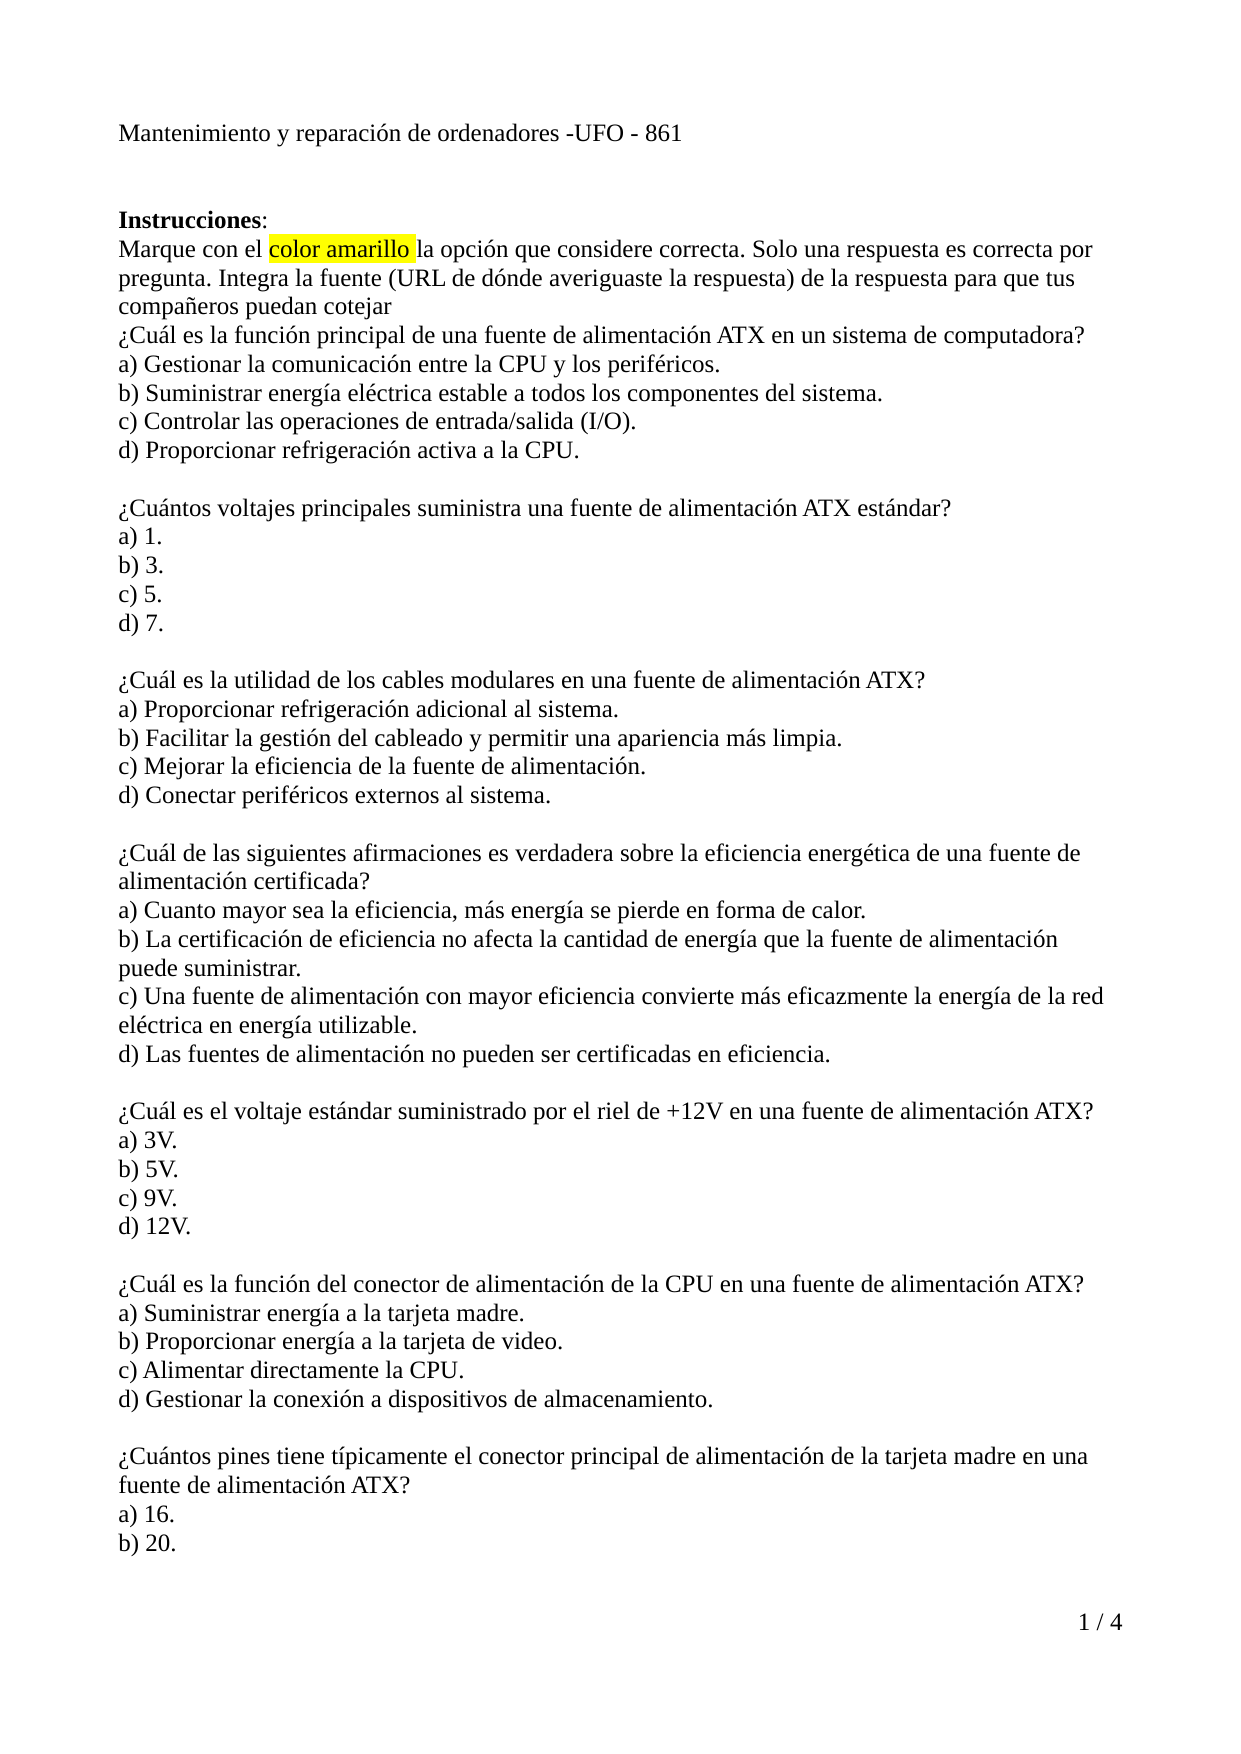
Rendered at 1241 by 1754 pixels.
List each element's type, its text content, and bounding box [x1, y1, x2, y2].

text d) Gestionar la conexión a dispositivos de almacenamiento. [118, 1384, 1122, 1413]
text b) Facilitar la gestión del cableado y permitir una apariencia más limpia. [118, 723, 1122, 751]
text b) Suministrar energía eléctrica estable a todos los componentes del sistema. [118, 378, 1122, 406]
text a) 3V. [118, 1125, 1122, 1154]
text b) 3. [118, 550, 1122, 579]
text a) Suministrar energía a la tarjeta madre. [118, 1298, 1122, 1326]
text c) Alimentar directamente la CPU. [118, 1355, 1122, 1384]
text b) La certificación de eficiencia no afecta la cantidad de energía que la fuente de alimentación puede suministrar. [118, 924, 1122, 981]
text a) Gestionar la comunicación entre la CPU y los periféricos. [118, 349, 1122, 378]
text ¿Cuál de las siguientes afirmaciones es verdadera sobre la eficiencia energética de una fuente de alimentación certificada? [118, 838, 1122, 895]
text a) Cuanto mayor sea la eficiencia, más energía se pierde en forma de calor. [118, 895, 1122, 924]
text d) Proporcionar refrigeración activa a la CPU. [118, 435, 1122, 464]
text Marque con el color amarillo la opción que considere correcta. Solo una respuesta es correcta por pregunta. Integra la fuente (URL de dónde averiguaste la respuesta) de la respuesta para que tus compañeros puedan cotejar [118, 234, 1122, 320]
text ¿Cuál es el voltaje estándar suministrado por el riel de +12V en una fuente de alimentación ATX? [118, 1096, 1122, 1125]
text ¿Cuántos voltajes principales suministra una fuente de alimentación ATX estándar? [118, 493, 1122, 521]
text c) Controlar las operaciones de entrada/salida (I/O). [118, 406, 1122, 435]
text c) Una fuente de alimentación con mayor eficiencia convierte más eficazmente la energía de la red eléctrica en energía utilizable. [118, 981, 1122, 1039]
text a) Proporcionar refrigeración adicional al sistema. [118, 694, 1122, 723]
text Instrucciones: [118, 205, 1122, 234]
text a) 1. [118, 521, 1122, 550]
text d) Conectar periféricos externos al sistema. [118, 780, 1122, 809]
text ¿Cuántos pines tiene típicamente el conector principal de alimentación de la tarjeta madre en una fuente de alimentación ATX? [118, 1441, 1122, 1499]
text c) Mejorar la eficiencia de la fuente de alimentación. [118, 751, 1122, 780]
text b) 5V. [118, 1154, 1122, 1183]
text a) 16. [118, 1499, 1122, 1528]
text d) 7. [118, 608, 1122, 636]
text b) 20. [118, 1528, 1122, 1556]
text c) 5. [118, 579, 1122, 608]
text d) Las fuentes de alimentación no pueden ser certificadas en eficiencia. [118, 1039, 1122, 1068]
text c) 9V. [118, 1183, 1122, 1211]
text ¿Cuál es la función del conector de alimentación de la CPU en una fuente de alimentación ATX? [118, 1269, 1122, 1298]
text b) Proporcionar energía a la tarjeta de video. [118, 1326, 1122, 1355]
text ¿Cuál es la utilidad de los cables modulares en una fuente de alimentación ATX? [118, 665, 1122, 694]
text d) 12V. [118, 1211, 1122, 1240]
text ¿Cuál es la función principal de una fuente de alimentación ATX en un sistema de computadora? [118, 320, 1122, 349]
